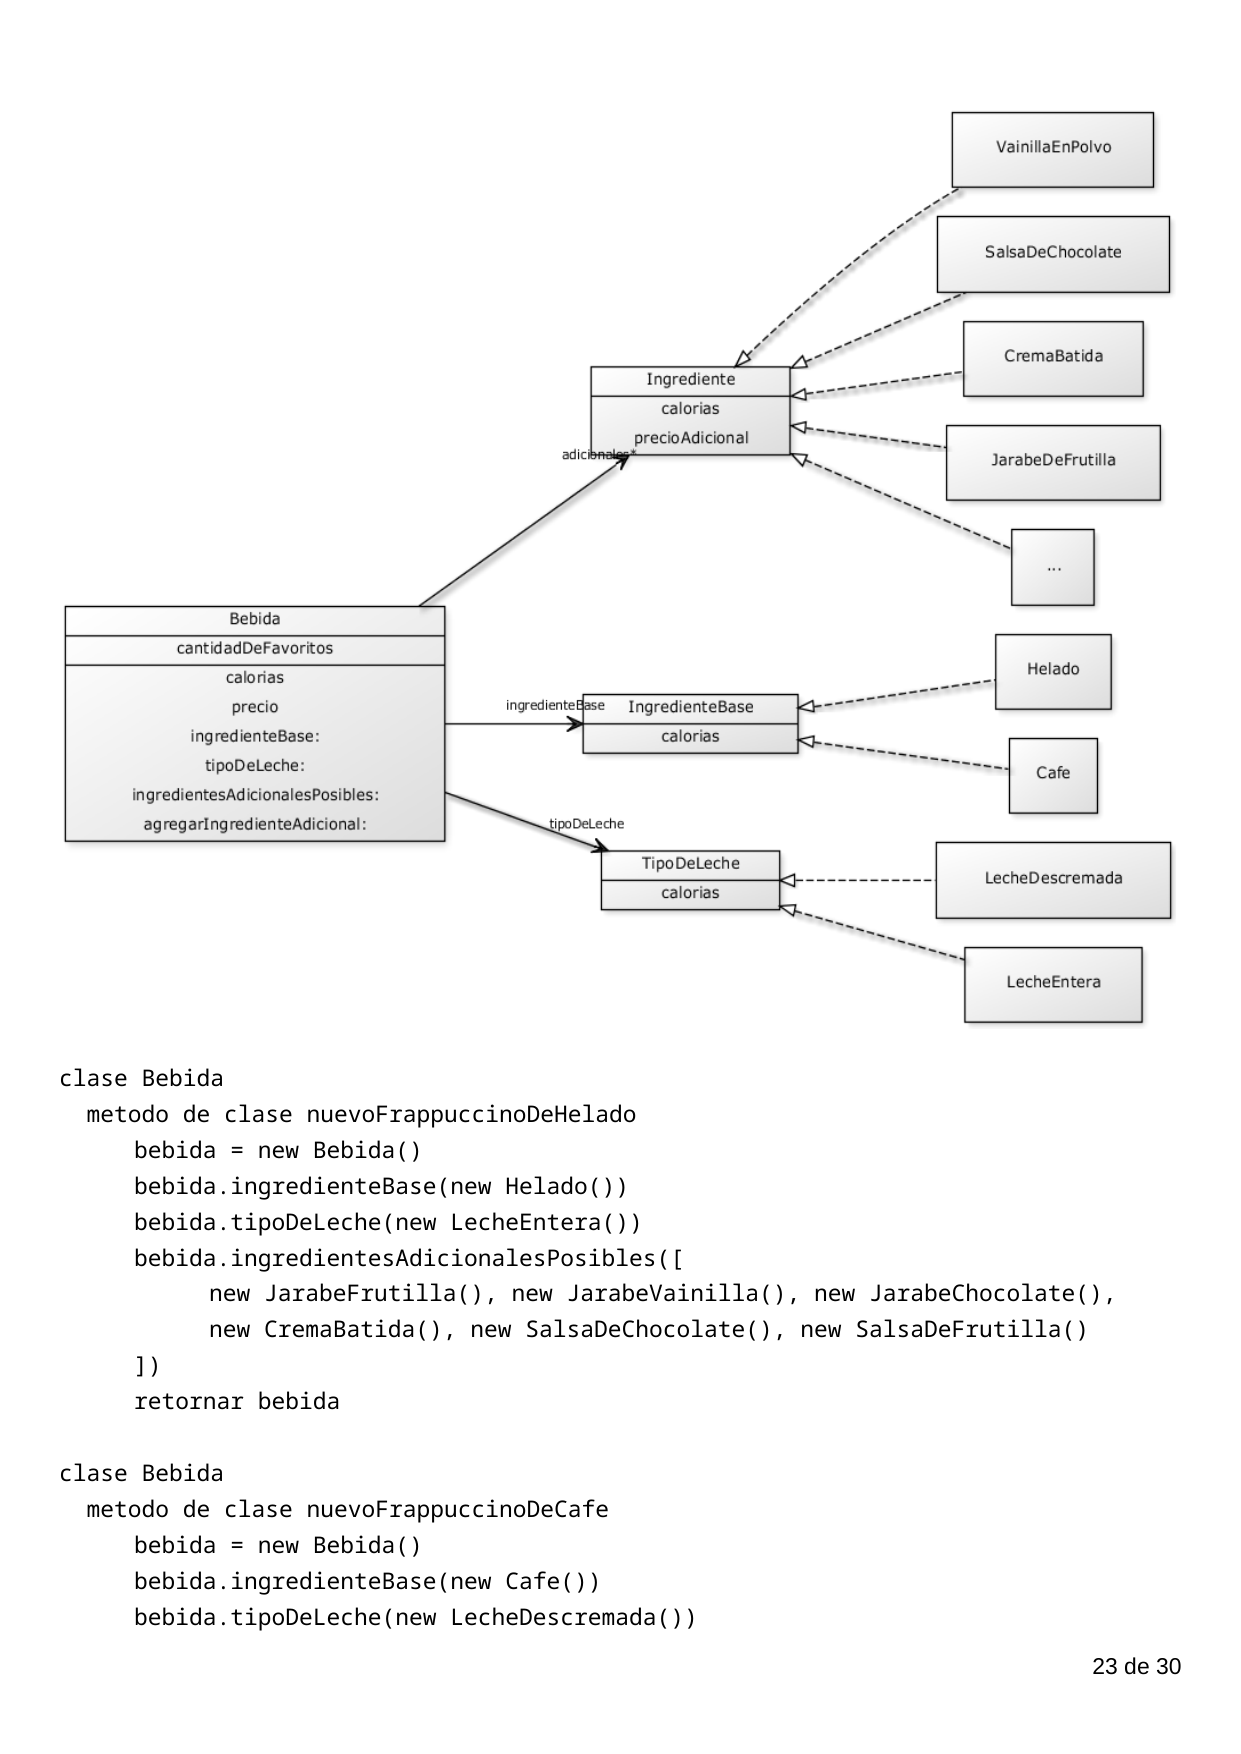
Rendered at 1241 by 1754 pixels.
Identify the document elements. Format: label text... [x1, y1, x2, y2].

text bebida.tipoDeLeche(new LecheEntera()) [59, 1206, 1181, 1237]
text new CremaBatida(), new SalsaDeChocolate(), new SalsaDeFrutilla() [59, 1313, 1181, 1344]
picture [58, 106, 1177, 1029]
text bebida = new Bebida() [59, 1529, 1181, 1560]
text metodo de clase nuevoFrappuccinoDeHelado [59, 1098, 1181, 1129]
text ]) [59, 1349, 1181, 1381]
text clase Bebida [59, 1457, 1181, 1488]
text bebida.ingredienteBase(new Cafe()) [59, 1565, 1181, 1596]
text bebida.ingredienteBase(new Helado()) [59, 1169, 1181, 1201]
text bebida.tipoDeLeche(new LecheDescremada()) [59, 1601, 1181, 1632]
text bebida = new Bebida() [59, 1134, 1181, 1165]
text bebida.ingredientesAdicionalesPosibles([ [59, 1241, 1181, 1273]
text clase Bebida [59, 1062, 1181, 1093]
text retornar bebida [59, 1385, 1181, 1416]
text metodo de clase nuevoFrappuccinoDeCafe [59, 1493, 1181, 1524]
text new JarabeFrutilla(), new JarabeVainilla(), new JarabeChocolate(), [59, 1277, 1181, 1309]
